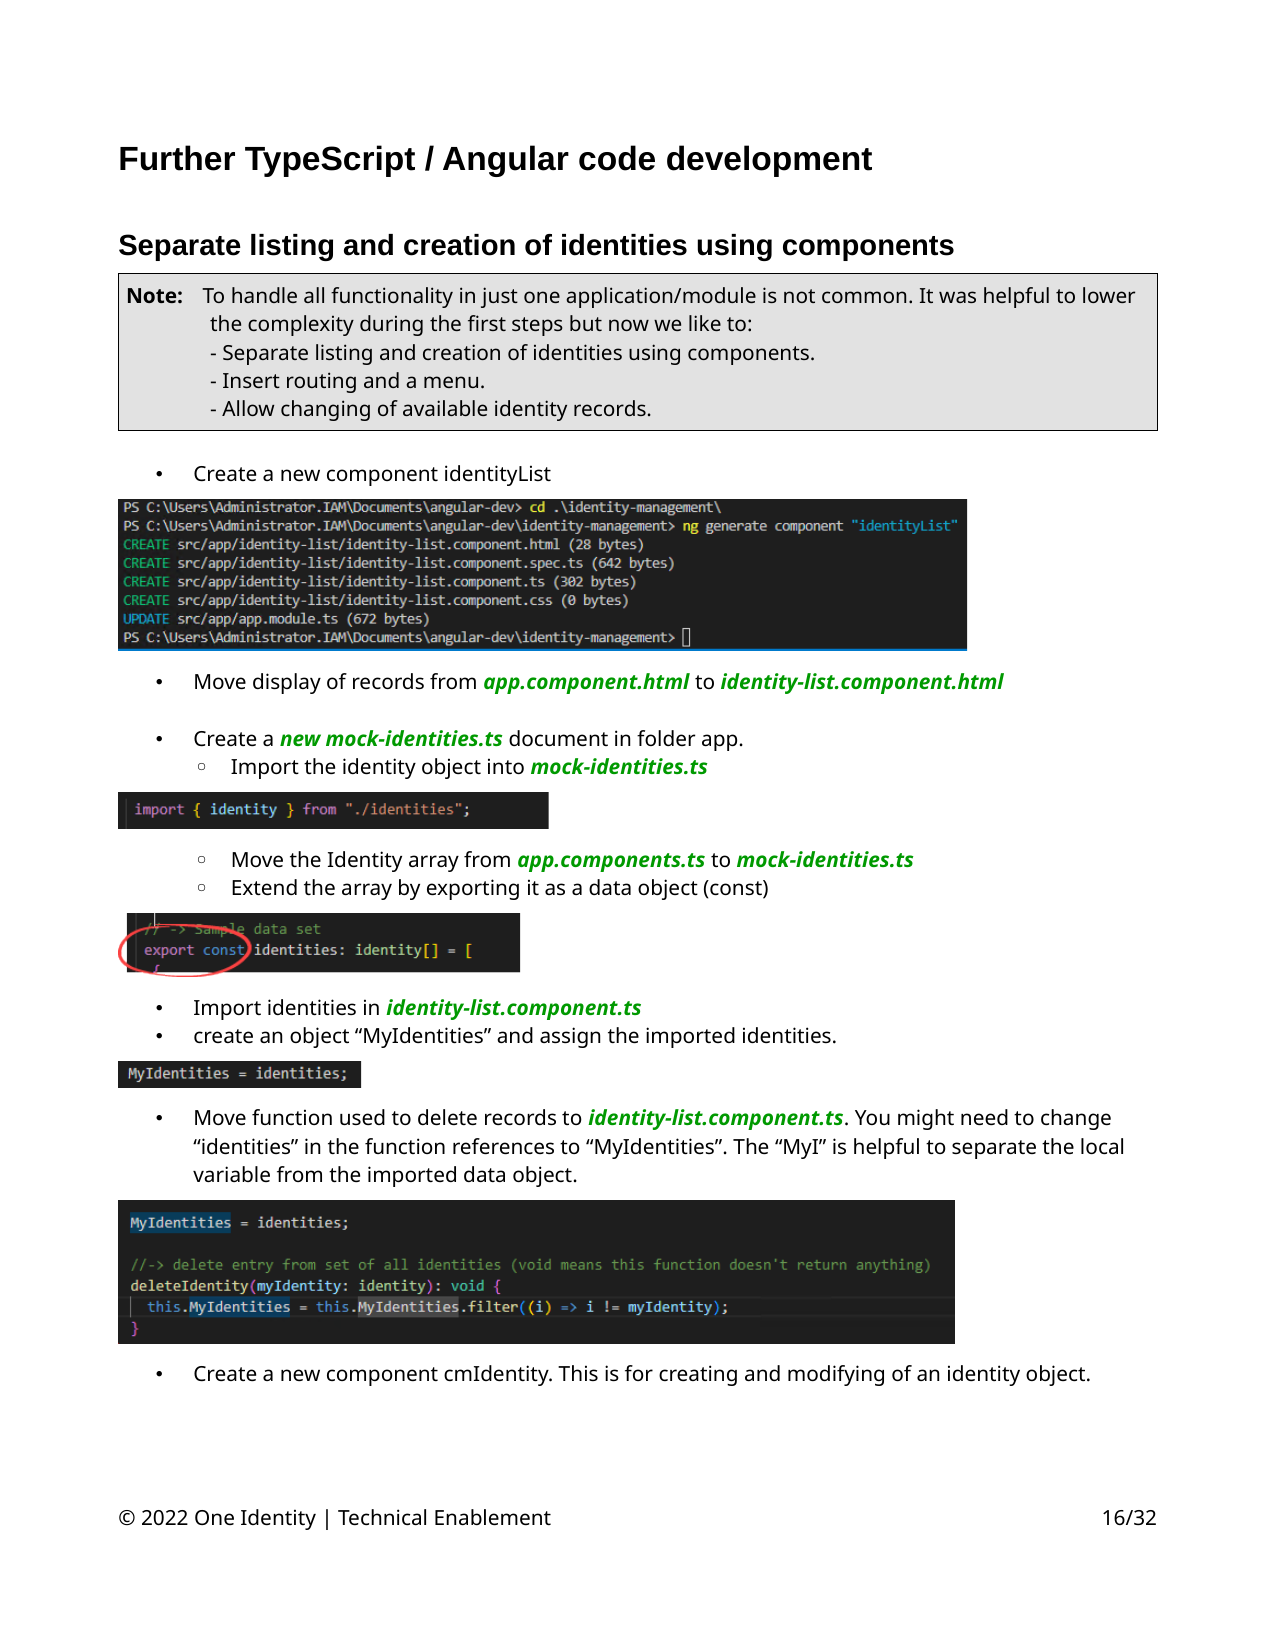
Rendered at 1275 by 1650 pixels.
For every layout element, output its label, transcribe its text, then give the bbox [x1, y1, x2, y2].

list create an object “MyIdentities” and assign the imported identities. [156, 1021, 1157, 1050]
list Create a new component cmIdentity. This is for creating and modifying of an identity object. [156, 1359, 1157, 1388]
list Create a new component identityList [156, 459, 1157, 487]
list Extend the array by exporting it as a data object (const) [193, 873, 1157, 902]
subtitle Separate listing and creation of identities using components [118, 228, 1157, 261]
text Note: To handle all functionality in just one application/module is not common. It was helpful to lower the complexity during the first steps but now we like to: - Separate listing and creation of identities using components. - Insert routing and a menu. - Allow changing of available identity records. [119, 274, 1157, 430]
list Create a new mock-identities.ts document in folder app. [156, 724, 1157, 752]
list Import the identity object into mock-identities.ts [193, 752, 1157, 781]
subtitle Further TypeScript / Angular code development [118, 139, 1157, 178]
list Move the Identity array from app.components.ts to mock-identities.ts [193, 845, 1157, 873]
list Move function used to delete records to identity-list.component.ts. You might need to change “identities” in the function references to “MyIdentities”. The “MyI” is helpful to separate the local variable from the imported data object. [156, 1103, 1157, 1189]
picture [118, 499, 968, 651]
picture [118, 1200, 955, 1344]
list Move display of records from app.component.html to identity-list.component.html [156, 667, 1157, 695]
picture [118, 792, 549, 829]
list Import identities in identity-list.component.ts [156, 993, 1157, 1021]
picture [118, 1061, 362, 1088]
picture [118, 913, 521, 977]
